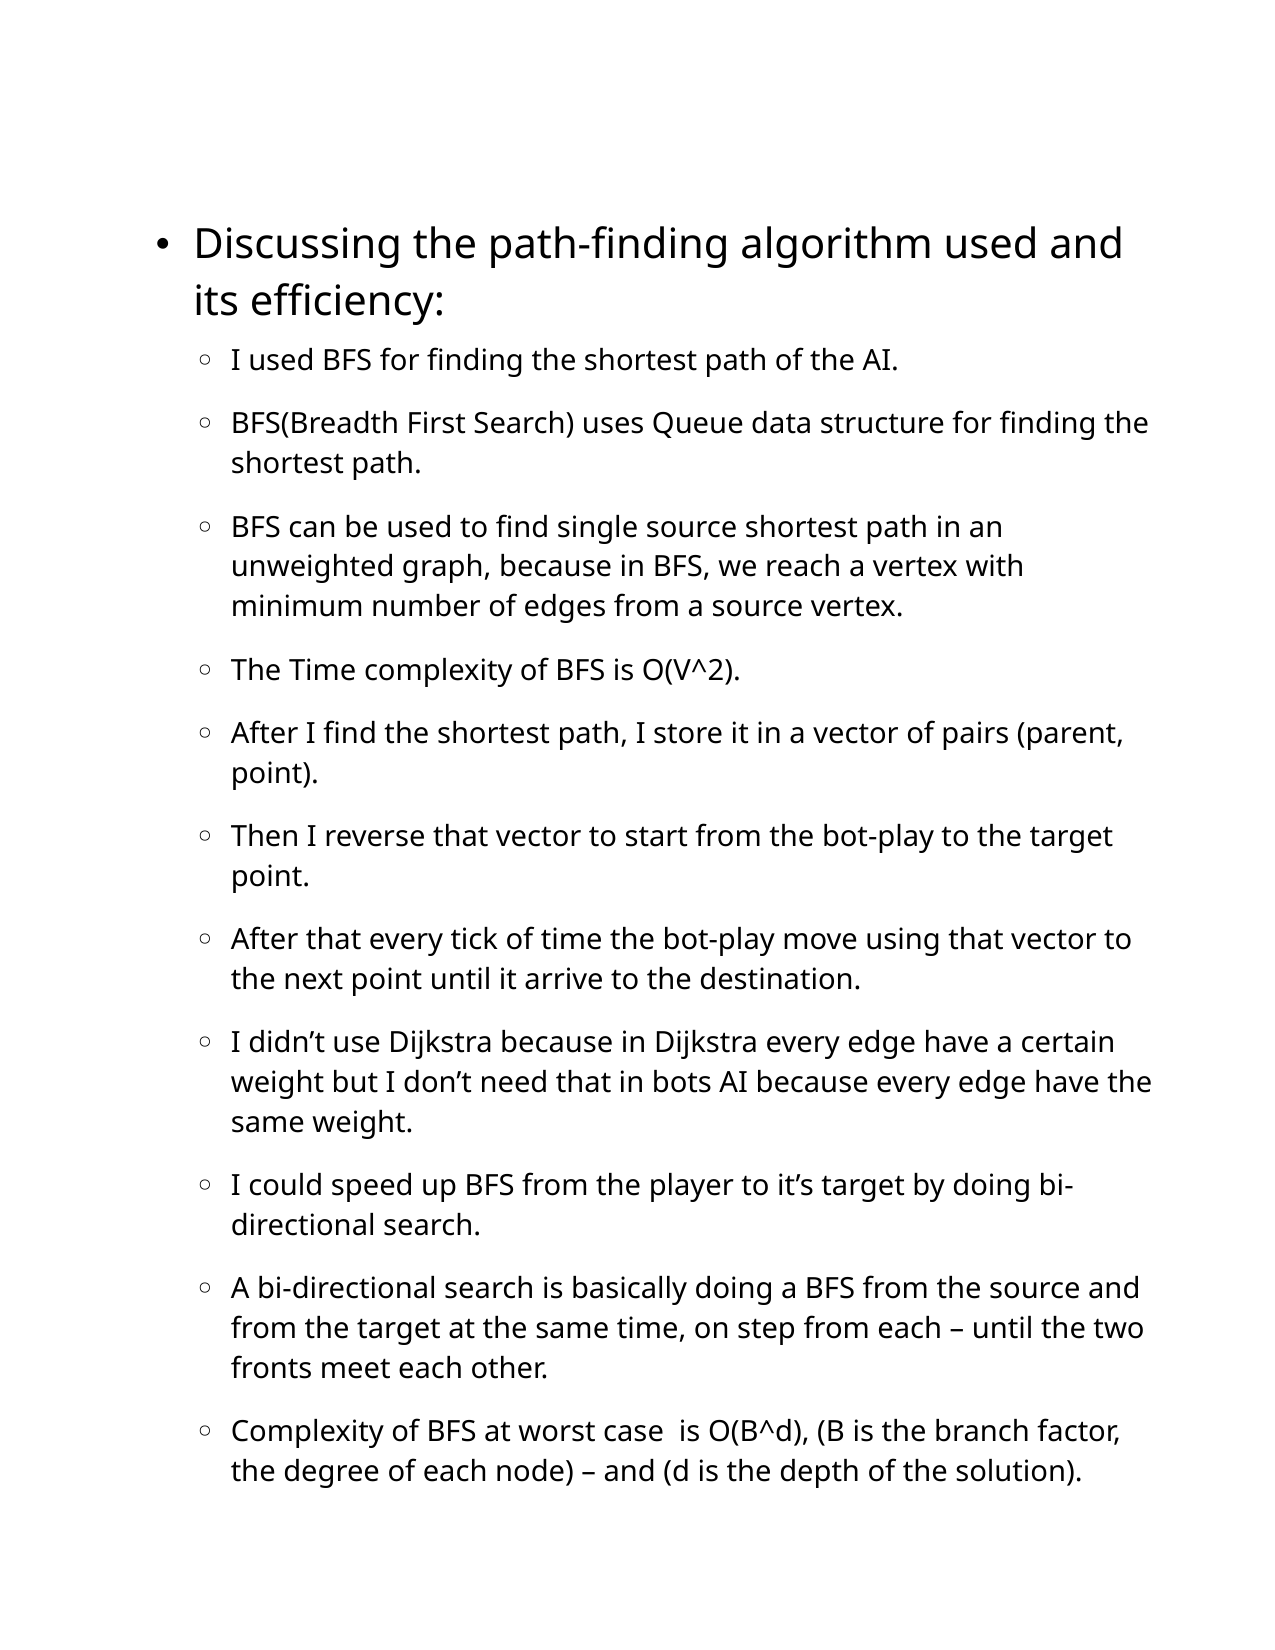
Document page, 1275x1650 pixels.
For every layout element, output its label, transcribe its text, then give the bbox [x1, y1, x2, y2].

list BFS(Breadth First Search) uses Queue data structure for finding the shortest path. [193, 403, 1157, 482]
list After I find the shortest path, I store it in a vector of pairs (parent, point). [193, 712, 1157, 792]
list The Time complexity of BFS is O(V^2). [193, 649, 1157, 688]
list After that every tick of time the bot-play move using that vector to the next point until it arrive to the destination. [193, 918, 1157, 998]
list I used BFS for finding the shortest path of the AI. [193, 339, 1157, 379]
list Complexity of BFS at worst case is O(B^d), (B is the branch factor, the degree of each node) – and (d is the depth of the solution). [193, 1410, 1157, 1490]
list Discussing the path-finding algorithm used and its efficiency: [156, 214, 1157, 327]
list I could speed up BFS from the player to it’s target by doing bi-directional search. [193, 1164, 1157, 1244]
list BFS can be used to find single source shortest path in an unweighted graph, because in BFS, we reach a vertex with minimum number of edges from a source vertex. [193, 506, 1157, 625]
list Then I reverse that vector to start from the bot-play to the target point. [193, 815, 1157, 895]
list I didn’t use Dijkstra because in Dijkstra every edge have a certain weight but I don’t need that in bots AI because every edge have the same weight. [193, 1022, 1157, 1141]
list A bi-directional search is basically doing a BFS from the source and from the target at the same time, on step from each – until the two fronts meet each other. [193, 1267, 1157, 1387]
